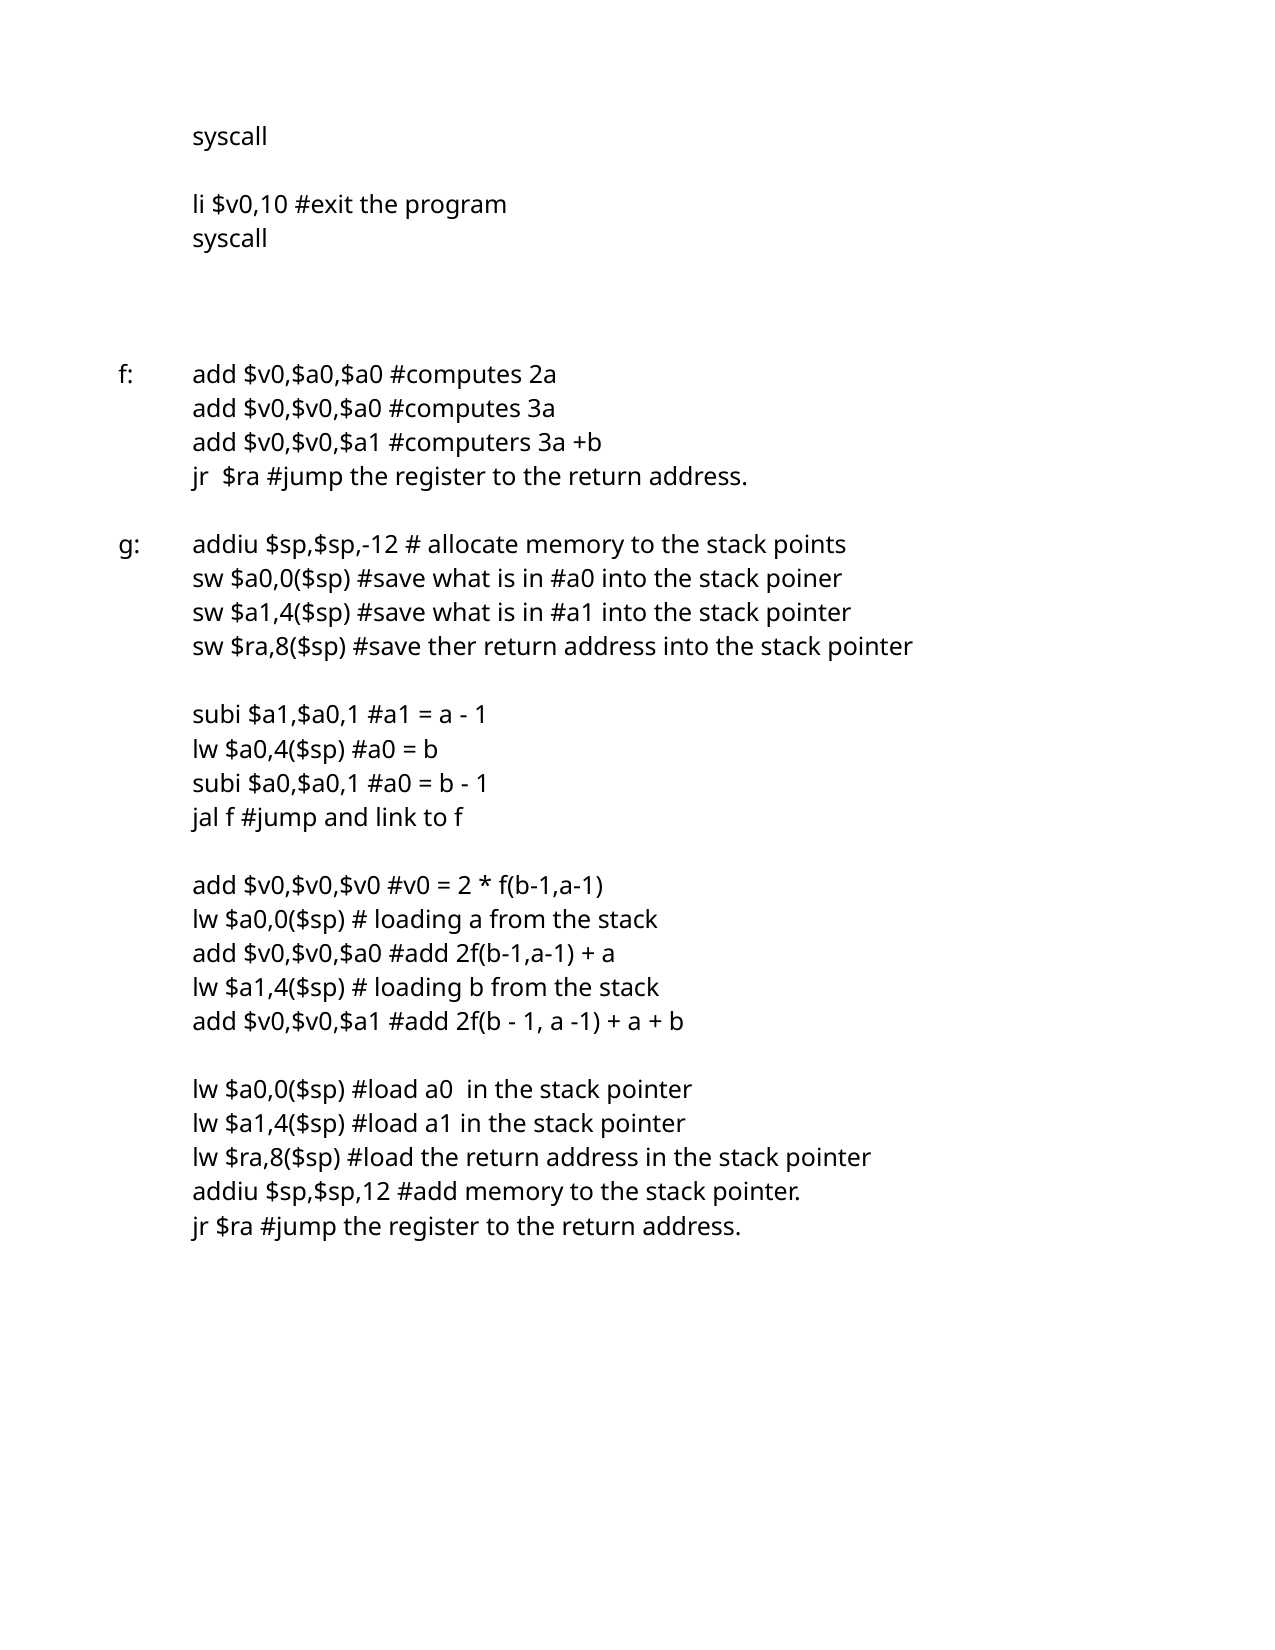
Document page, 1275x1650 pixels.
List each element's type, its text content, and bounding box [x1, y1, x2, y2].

text subi $a0,$a0,1 #a0 = b - 1 [118, 765, 1157, 799]
text jr $ra #jump the register to the return address. [118, 1208, 1157, 1242]
text lw $a0,0($sp) #load a0 in the stack pointer [118, 1072, 1157, 1106]
text lw $a1,4($sp) # loading b from the stack [118, 970, 1157, 1004]
text lw $a0,4($sp) #a0 = b [118, 731, 1157, 765]
text jal f #jump and link to f [118, 799, 1157, 833]
text f: add $v0,$a0,$a0 #computes 2a [118, 357, 1157, 391]
text add $v0,$v0,$a0 #computes 3a [118, 391, 1157, 425]
text jr $ra #jump the register to the return address. [118, 459, 1157, 493]
text syscall [118, 220, 1157, 254]
text sw $ra,8($sp) #save ther return address into the stack pointer [118, 629, 1157, 663]
text add $v0,$v0,$a0 #add 2f(b-1,a-1) + a [118, 936, 1157, 970]
text syscall [118, 118, 1157, 152]
text addiu $sp,$sp,12 #add memory to the stack pointer. [118, 1174, 1157, 1208]
text lw $ra,8($sp) #load the return address in the stack pointer [118, 1140, 1157, 1174]
text add $v0,$v0,$a1 #add 2f(b - 1, a -1) + a + b [118, 1004, 1157, 1038]
text subi $a1,$a0,1 #a1 = a - 1 [118, 697, 1157, 731]
text lw $a0,0($sp) # loading a from the stack [118, 902, 1157, 936]
text add $v0,$v0,$a1 #computers 3a +b [118, 425, 1157, 459]
text add $v0,$v0,$v0 #v0 = 2 * f(b-1,a-1) [118, 867, 1157, 902]
text li $v0,10 #exit the program [118, 186, 1157, 220]
text sw $a0,0($sp) #save what is in #a0 into the stack poiner [118, 561, 1157, 595]
text sw $a1,4($sp) #save what is in #a1 into the stack pointer [118, 595, 1157, 629]
text g: addiu $sp,$sp,-12 # allocate memory to the stack points [118, 527, 1157, 561]
text lw $a1,4($sp) #load a1 in the stack pointer [118, 1106, 1157, 1140]
